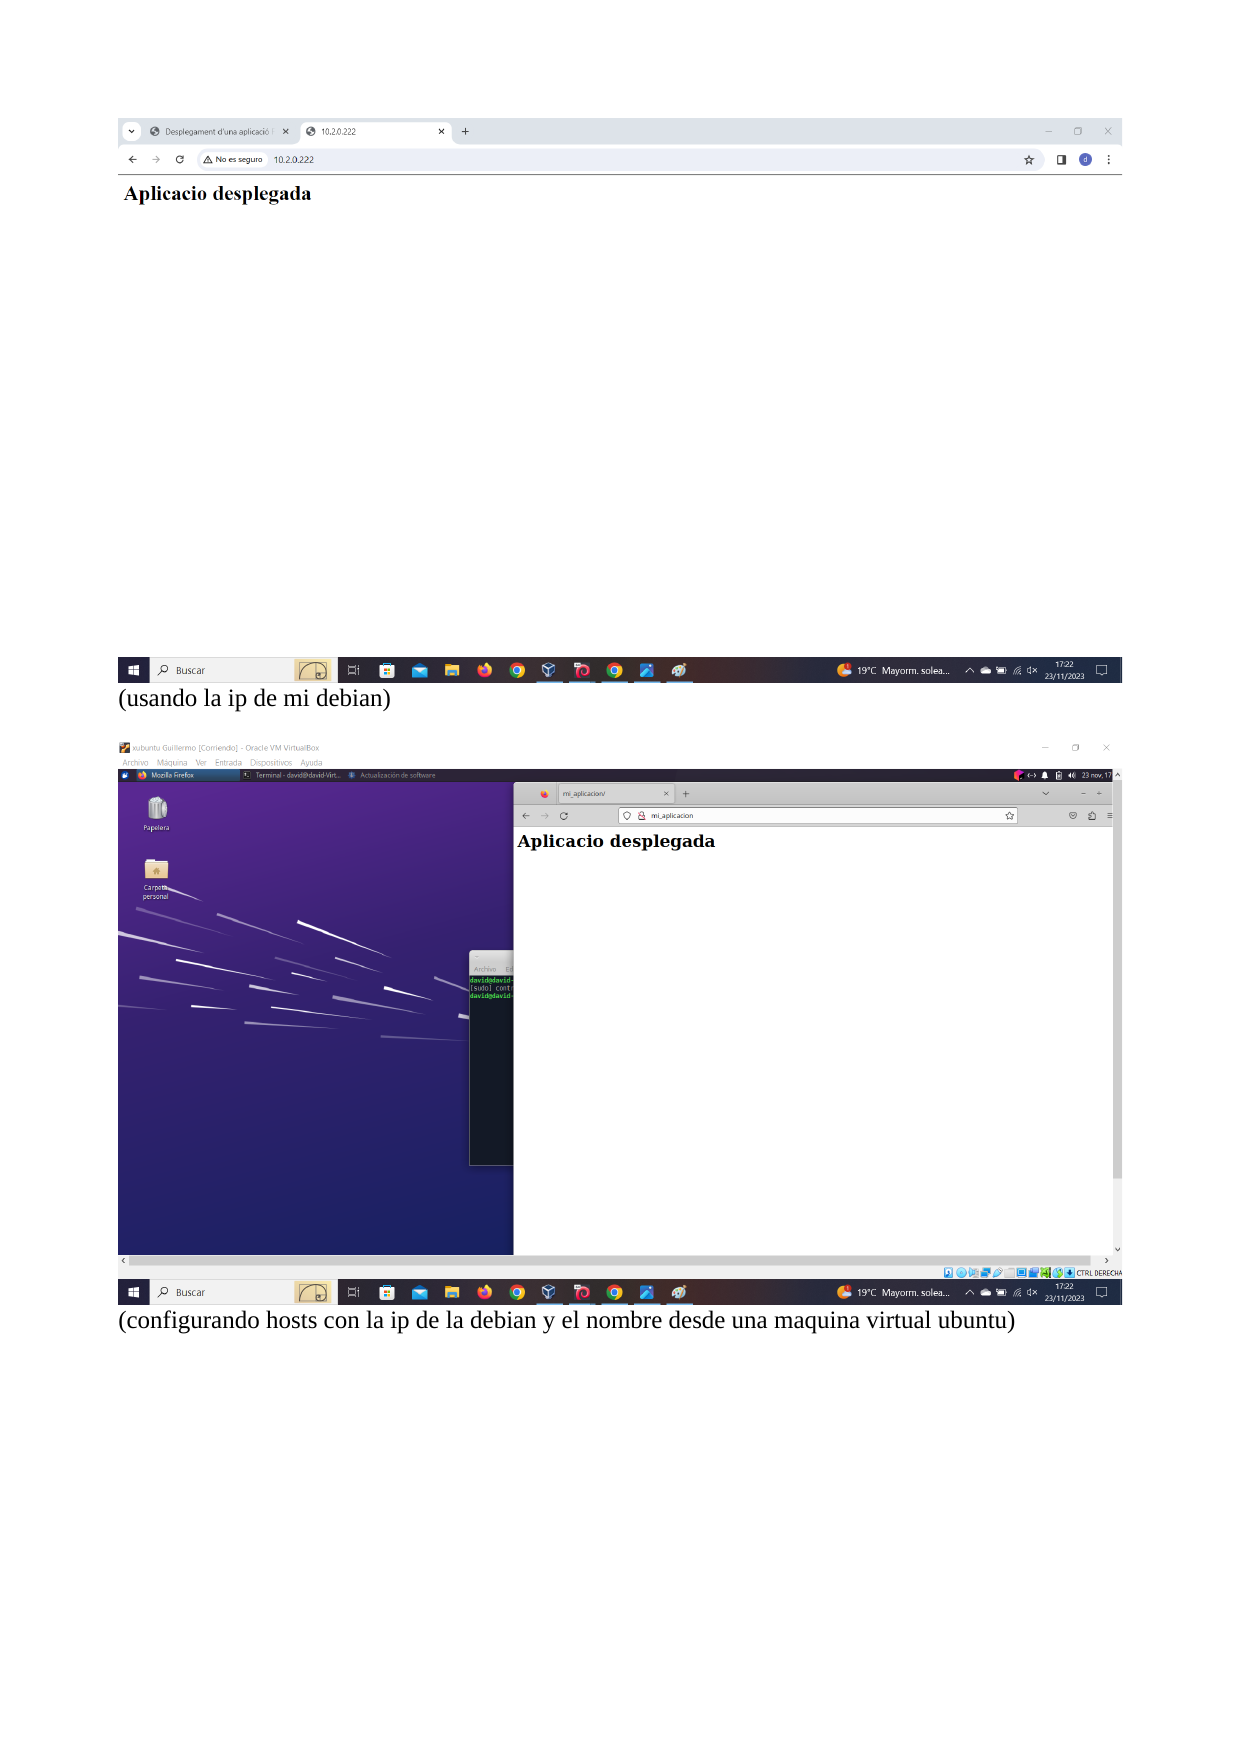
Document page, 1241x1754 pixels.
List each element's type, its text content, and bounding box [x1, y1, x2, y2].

picture [118, 118, 1123, 683]
picture [118, 740, 1123, 1305]
text (usando la ip de mi debian) [118, 683, 1122, 712]
text (configurando hosts con la ip de la debian y el nombre desde una maquina virtual ubuntu) [118, 1305, 1122, 1334]
